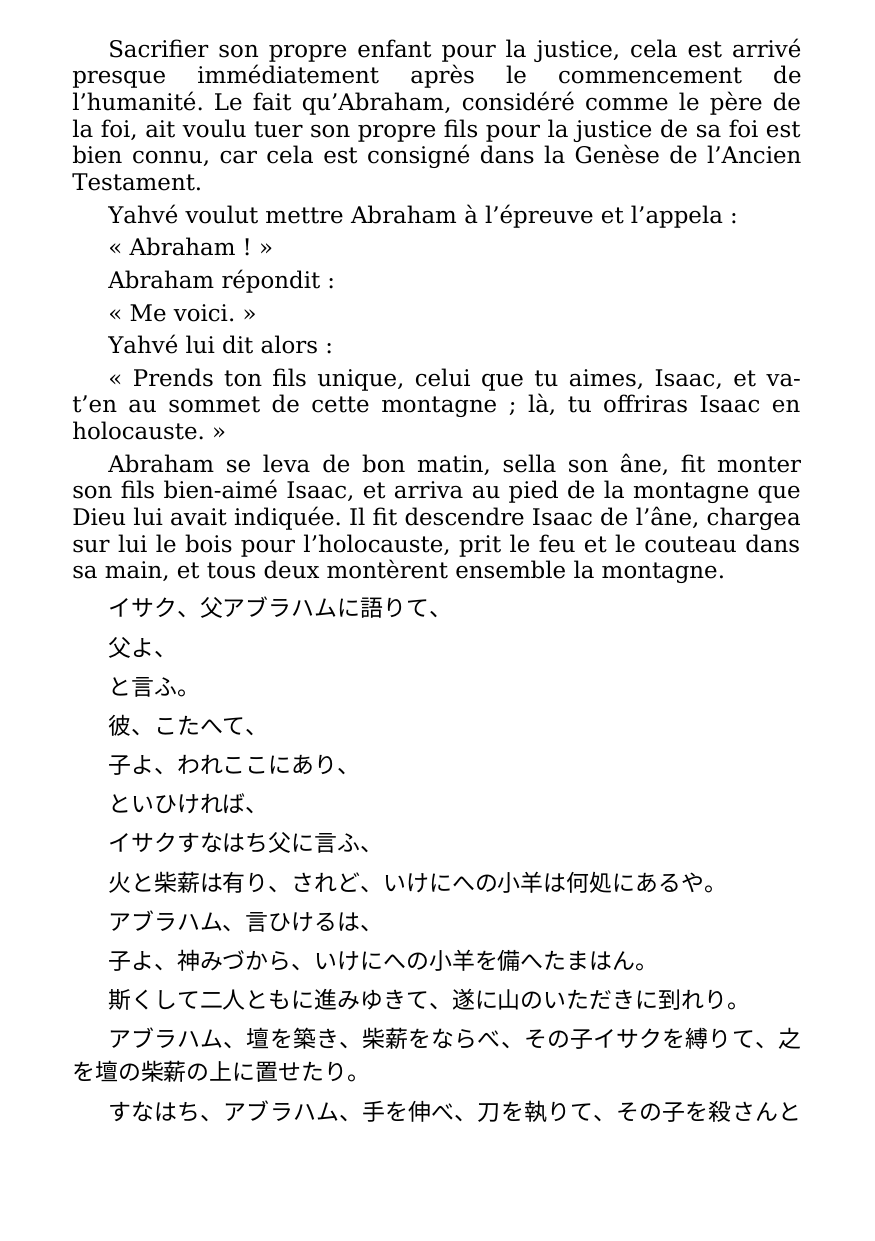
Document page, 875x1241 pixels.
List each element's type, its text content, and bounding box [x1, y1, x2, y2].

text 彼、こたへて、 [72, 708, 802, 741]
text アブラハム、壇を築き、柴薪をならべ、その子イサクを縛りて、之を壇の柴薪の上に置せたり。 [72, 1021, 802, 1087]
text « Me voici. » [72, 300, 802, 326]
text と言ふ。 [72, 668, 802, 702]
text すなはち、アブラハム、手を伸べ、刀を執りて、その子を殺さんと [72, 1093, 802, 1127]
text 斯くして二人ともに進みゆきて、遂に山のいただきに到れり。 [72, 982, 802, 1015]
text « Abraham ! » [72, 234, 802, 261]
text Sacrifier son propre enfant pour la justice, cela est arrivé presque immédiatement après le commencement de l’humanité. Le fait qu’Abraham, considéré comme le père de la foi, ait voulu tuer son propre fils pour la justice de sa foi est bien connu, car cela est consigné dans la Genèse de l’Ancien Testament. [72, 36, 802, 196]
text 父よ、 [72, 629, 802, 663]
text Abraham se leva de bon matin, sella son âne, fit monter son fils bien-aimé Isaac, et arriva au pied de la montagne que Dieu lui avait indiquée. Il fit descendre Isaac de l’âne, chargea sur lui le bois pour l’holocauste, prit le feu et le couteau dans sa main, et tous deux montèrent ensemble la montagne. [72, 451, 802, 584]
text Abraham répondit : [72, 267, 802, 294]
text イサク、父アブラハムに語りて、 [72, 590, 802, 623]
text 子よ、神みづから、いけにへの小羊を備へたまはん。 [72, 943, 802, 976]
text 子よ、われここにあり、 [72, 747, 802, 780]
text Yahvé lui dit alors : [72, 332, 802, 359]
text Yahvé voulut mettre Abraham à l’épreuve et l’appela : [72, 202, 802, 229]
text アブラハム、言ひけるは、 [72, 903, 802, 937]
text 火と柴薪は有り、されど、いけにへの小羊は何処にあるや。 [72, 864, 802, 898]
text « Prends ton fils unique, celui que tu aimes, Isaac, et va-t’en au sommet de cette montagne ; là, tu offriras Isaac en holocauste. » [72, 365, 802, 445]
text といひければ、 [72, 786, 802, 819]
text イサクすなはち父に言ふ、 [72, 825, 802, 858]
